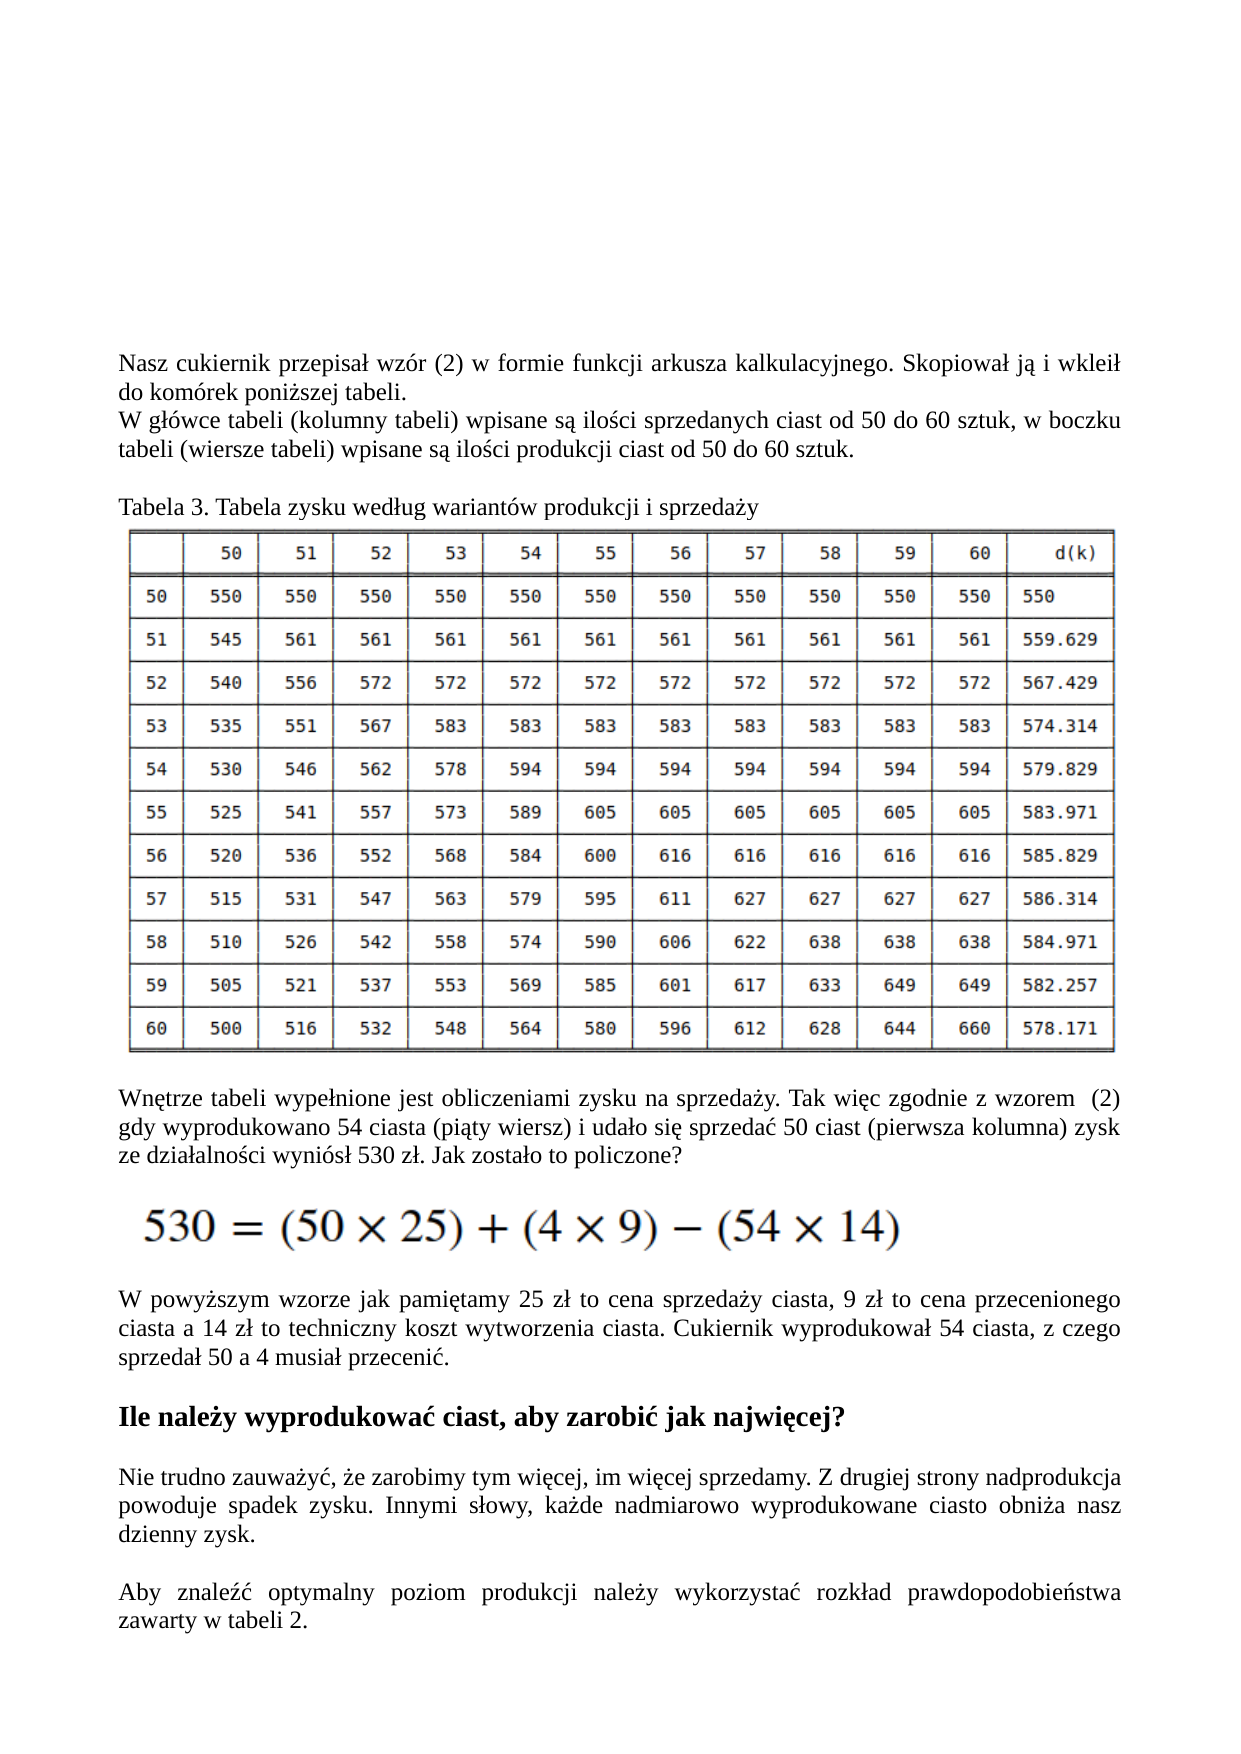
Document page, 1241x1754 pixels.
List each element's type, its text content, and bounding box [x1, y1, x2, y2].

text Tabela 3. Tabela zysku według wariantów produkcji i sprzedaży [118, 492, 1122, 520]
text Nasz cukiernik przepisał wzór (2) w formie funkcji arkusza kalkulacyjnego. Skopiował ją i wkleił do komórek poniższej tabeli. [118, 348, 1122, 406]
text Nie trudno zauważyć, że zarobimy tym więcej, im więcej sprzedamy. Z drugiej strony nadprodukcja powoduje spadek zysku. Innymi słowy, każde nadmiarowo wyprodukowane ciasto obniża nasz dzienny zysk. [118, 1462, 1122, 1548]
text W główce tabeli (kolumny tabeli) wpisane są ilości sprzedanych ciast od 50 do 60 sztuk, w boczku tabeli (wiersze tabeli) wpisane są ilości produkcji ciast od 50 do 60 sztuk. [118, 406, 1122, 463]
text Wnętrze tabeli wypełnione jest obliczeniami zysku na sprzedaży. Tak więc zgodnie z wzorem (2) gdy wyprodukowano 54 ciasta (piąty wiersz) i udało się sprzedać 50 ciast (pierwsza kolumna) zysk ze działalności wyniósł 530 zł. Jak zostało to policzone? [118, 1083, 1122, 1169]
text W powyższym wzorze jak pamiętamy 25 zł to cena sprzedaży ciasta, 9 zł to cena przecenionego ciasta a 14 zł to techniczny koszt wytworzenia ciasta. Cukiernik wyprodukował 54 ciasta, z czego sprzedał 50 a 4 musiał przecenić. [118, 1284, 1122, 1371]
text Aby znaleźć optymalny poziom produkcji należy wykorzystać rozkład prawdopodobieństwa zawarty w tabeli 2. [118, 1577, 1122, 1634]
picture [118, 520, 1123, 1055]
picture [133, 1193, 914, 1262]
text Ile należy wyprodukować ciast, aby zarobić jak najwięcej? [118, 1399, 1122, 1433]
